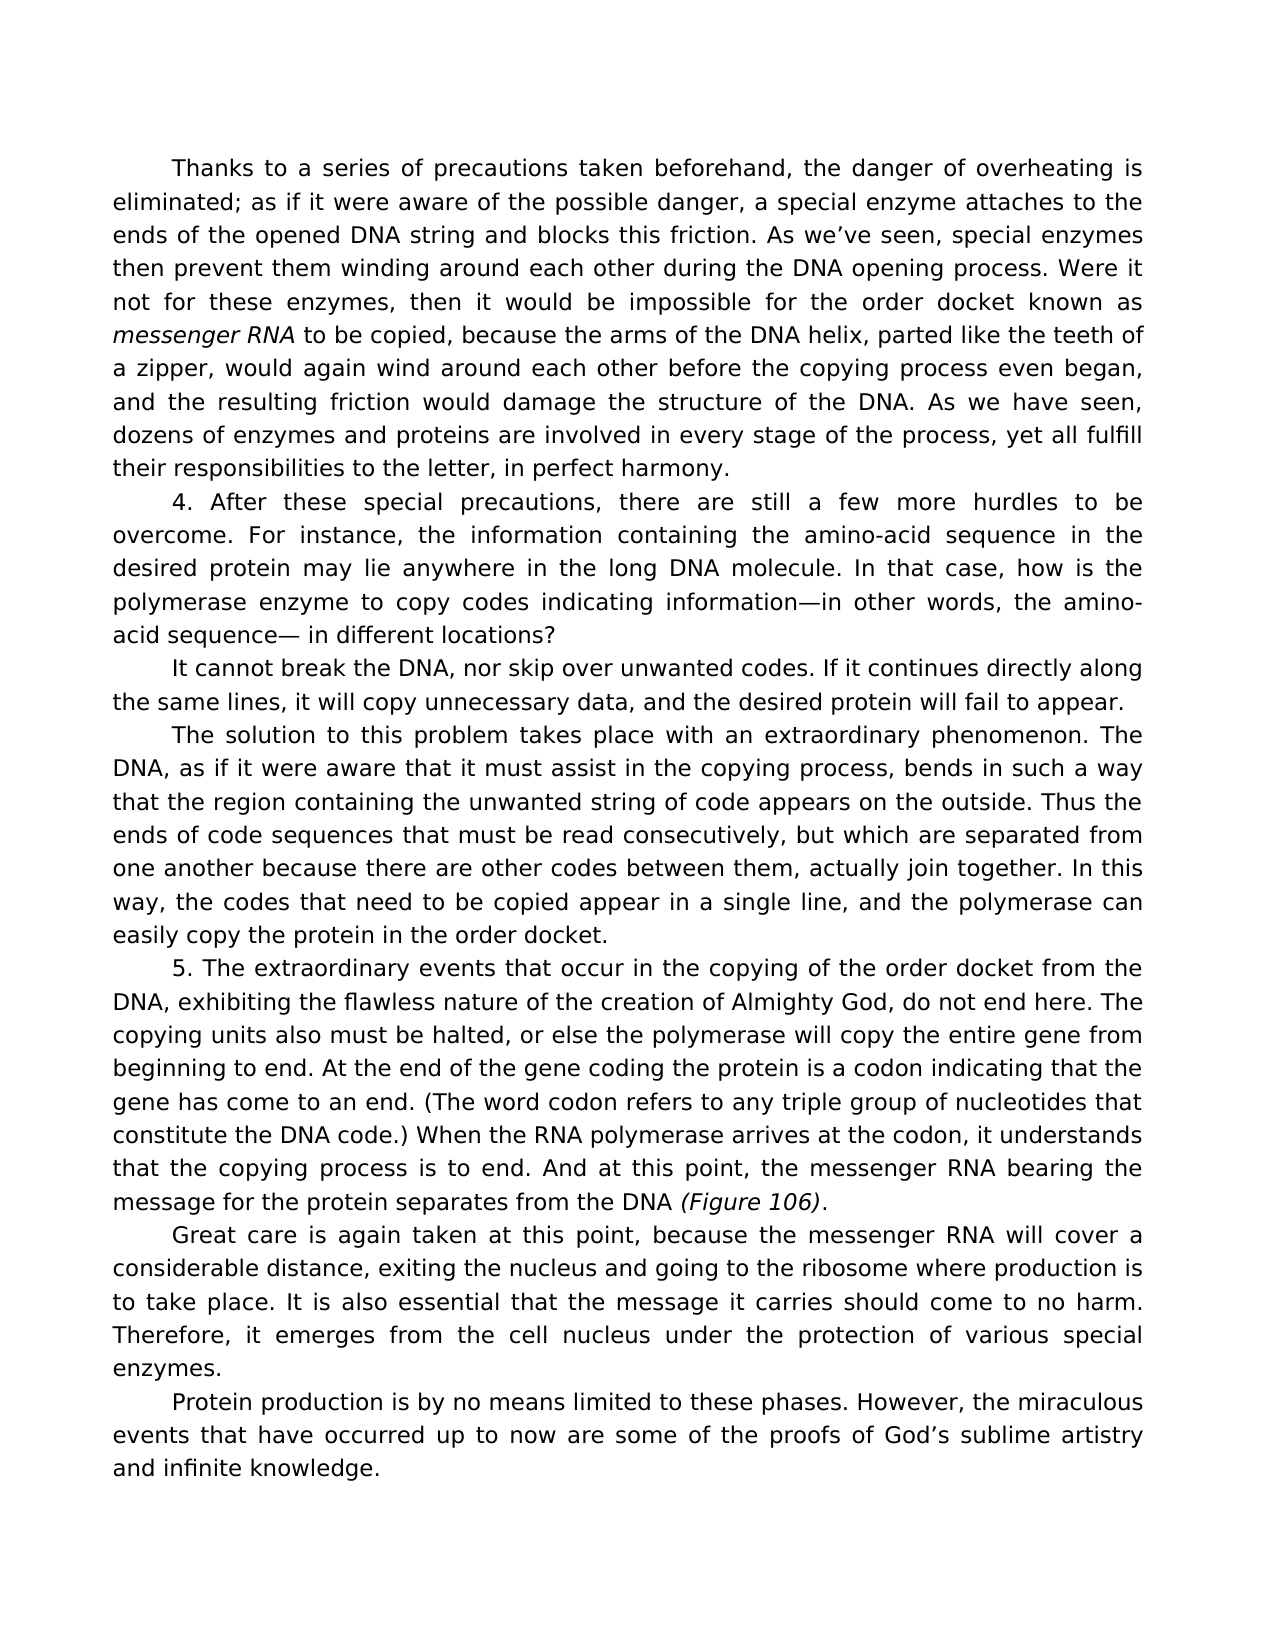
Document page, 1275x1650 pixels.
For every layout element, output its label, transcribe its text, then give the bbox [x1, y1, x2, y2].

text Thanks to a series of precautions taken beforehand, the danger of overheating is eliminated; as if it were aware of the possible danger, a special enzyme attaches to the ends of the opened DNA string and blocks this friction. As we’ve seen, special enzymes then prevent them winding around each other during the DNA opening process. Were it not for these enzymes, then it would be impossible for the order docket known as messenger RNA to be copied, because the arms of the DNA helix, parted like the teeth of a zipper, would again wind around each other before the copying process even began, and the resulting friction would damage the structure of the DNA. As we have seen, dozens of enzymes and proteins are involved in every stage of the process, yet all fulfill their responsibilities to the letter, in perfect harmony. [112, 150, 1145, 483]
text Protein production is by no means limited to these phases. However, the miraculous events that have occurred up to now are some of the proofs of God’s sublime artistry and infinite knowledge. [112, 1383, 1145, 1483]
text Great care is again taken at this point, because the messenger RNA will cover a considerable distance, exiting the nucleus and going to the ribosome where production is to take place. It is also essential that the message it carries should come to no harm. Therefore, it emerges from the cell nucleus under the protection of various special enzymes. [112, 1217, 1145, 1383]
text It cannot break the DNA, nor skip over unwanted codes. If it continues directly along the same lines, it will copy unnecessary data, and the desired protein will fail to appear. [112, 650, 1145, 717]
text 5. The extraordinary events that occur in the copying of the order docket from the DNA, exhibiting the flawless nature of the creation of Almighty God, do not end here. The copying units also must be halted, or else the polymerase will copy the entire gene from beginning to end. At the end of the gene coding the protein is a codon indicating that the gene has come to an end. (The word codon refers to any triple group of nucleotides that constitute the DNA code.) When the RNA polymerase arrives at the codon, it understands that the copying process is to end. And at this point, the messenger RNA bearing the message for the protein separates from the DNA (Figure 106). [112, 950, 1145, 1217]
text The solution to this problem takes place with an extraordinary phenomenon. The DNA, as if it were aware that it must assist in the copying process, bends in such a way that the region containing the unwanted string of code appears on the outside. Thus the ends of code sequences that must be read consecutively, but which are separated from one another because there are other codes between them, actually join together. In this way, the codes that need to be copied appear in a single line, and the polymerase can easily copy the protein in the order docket. [112, 717, 1145, 950]
text 4. After these special precautions, there are still a few more hurdles to be overcome. For instance, the information containing the amino-acid sequence in the desired protein may lie anywhere in the long DNA molecule. In that case, how is the polymerase enzyme to copy codes indicating information—in other words, the amino-acid sequence— in different locations? [112, 483, 1145, 650]
